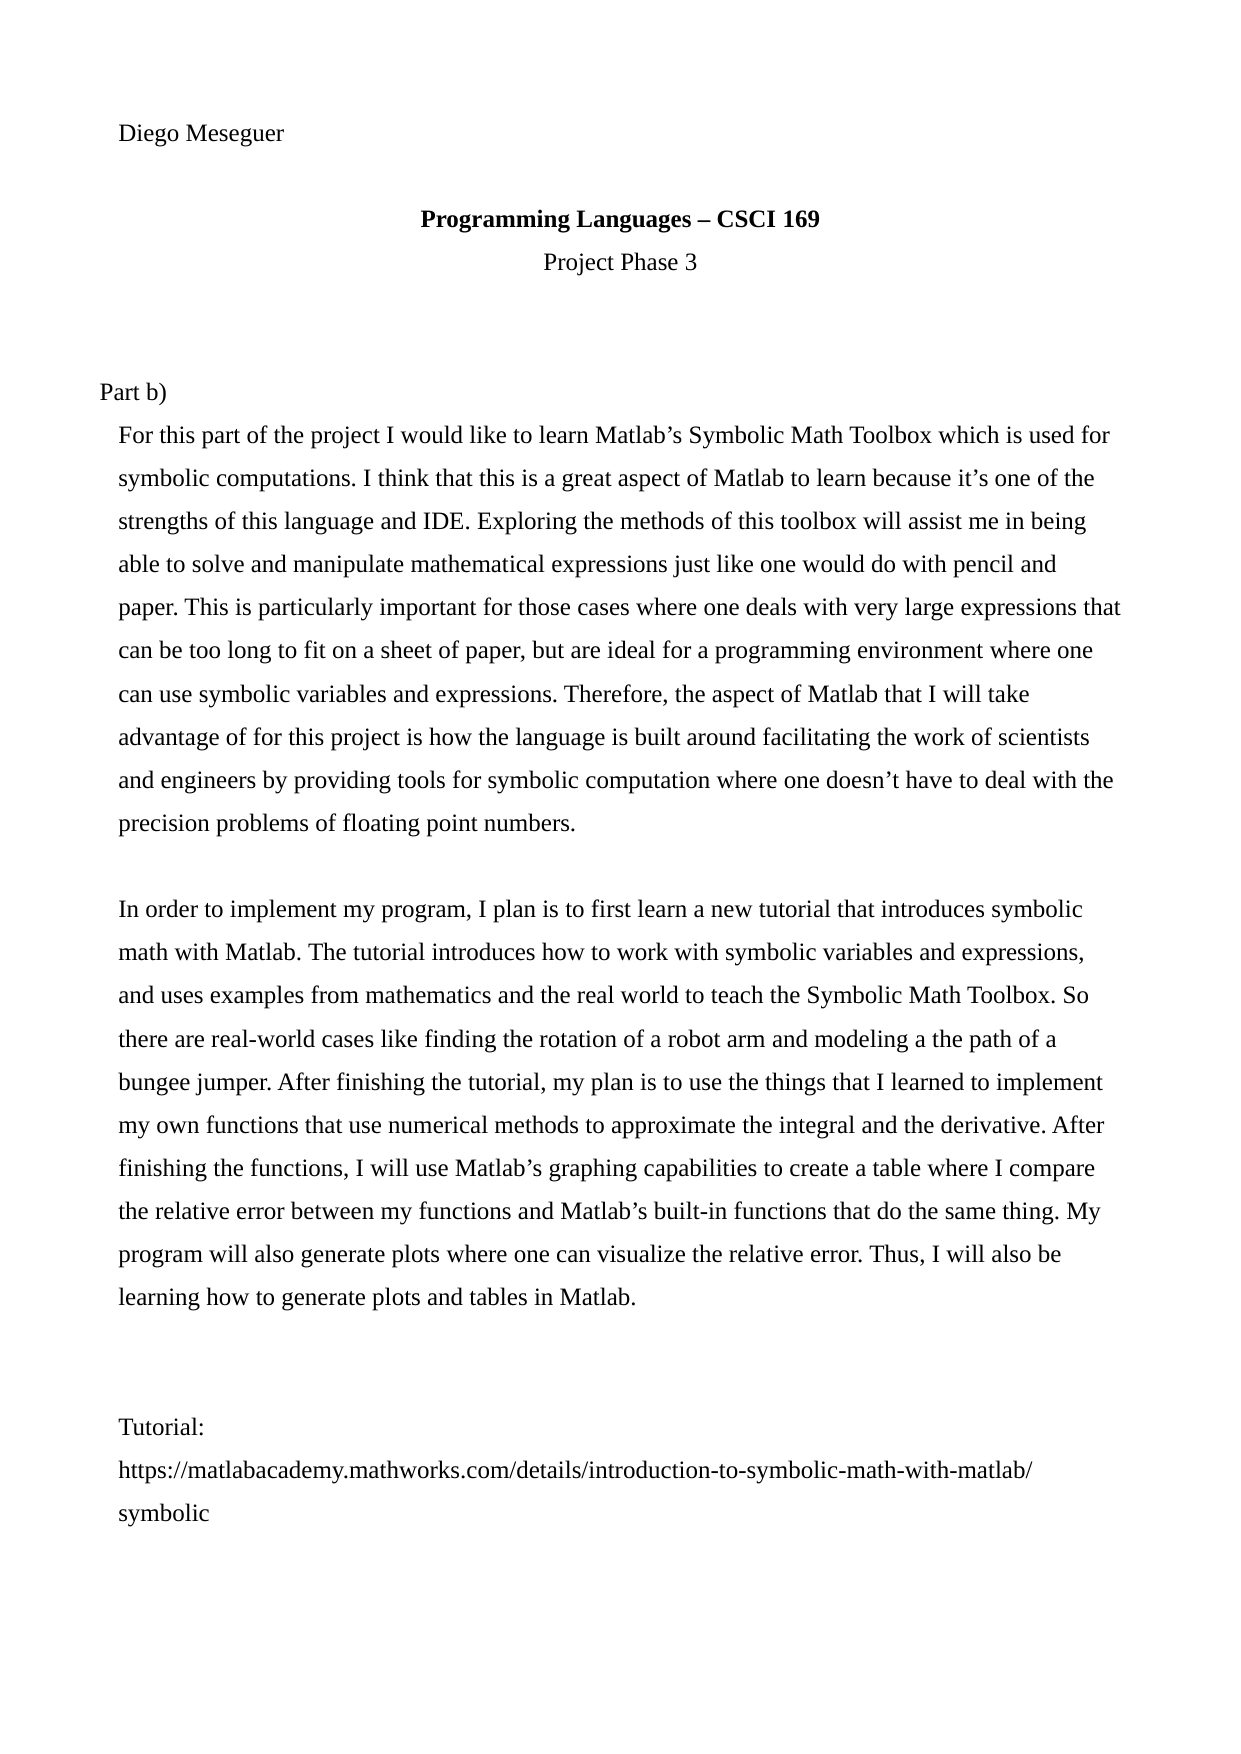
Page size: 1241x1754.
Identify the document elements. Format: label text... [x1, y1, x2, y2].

text In order to implement my program, I plan is to first learn a new tutorial that introduces symbolic math with Matlab. The tutorial introduces how to work with symbolic variables and expressions, and uses examples from mathematics and the real world to teach the Symbolic Math Toolbox. So there are real-world cases like finding the rotation of a robot arm and modeling a the path of a bungee jumper. After finishing the tutorial, my plan is to use the things that I learned to implement my own functions that use numerical methods to approximate the integral and the derivative. After finishing the functions, I will use Matlab’s graphing capabilities to create a table where I compare the relative error between my functions and Matlab’s built-in functions that do the same thing. My program will also generate plots where one can visualize the relative error. Thus, I will also be learning how to generate plots and tables in Matlab. [118, 894, 1122, 1311]
text Programming Languages – CSCI 169 [118, 204, 1122, 233]
text Tutorial: [118, 1412, 1122, 1441]
text Project Phase 3 [118, 247, 1122, 276]
text For this part of the project I would like to learn Matlab’s Symbolic Math Toolbox which is used for symbolic computations. I think that this is a great aspect of Matlab to learn because it’s one of the strengths of this language and IDE. Exploring the methods of this toolbox will assist me in being able to solve and manipulate mathematical expressions just like one would do with pencil and paper. This is particularly important for those cases where one deals with very large expressions that can be too long to fit on a sheet of paper, but are ideal for a programming environment where one can use symbolic variables and expressions. Therefore, the aspect of Matlab that I will take advantage of for this project is how the language is built around facilitating the work of scientists and engineers by providing tools for symbolic computation where one doesn’t have to deal with the precision problems of floating point numbers. [118, 420, 1122, 837]
text https://matlabacademy.mathworks.com/details/introduction-to-symbolic-math-with-matlab/symbolic [118, 1455, 1122, 1527]
text Diego Meseguer [118, 118, 1122, 147]
text Part b) [99, 377, 1122, 406]
